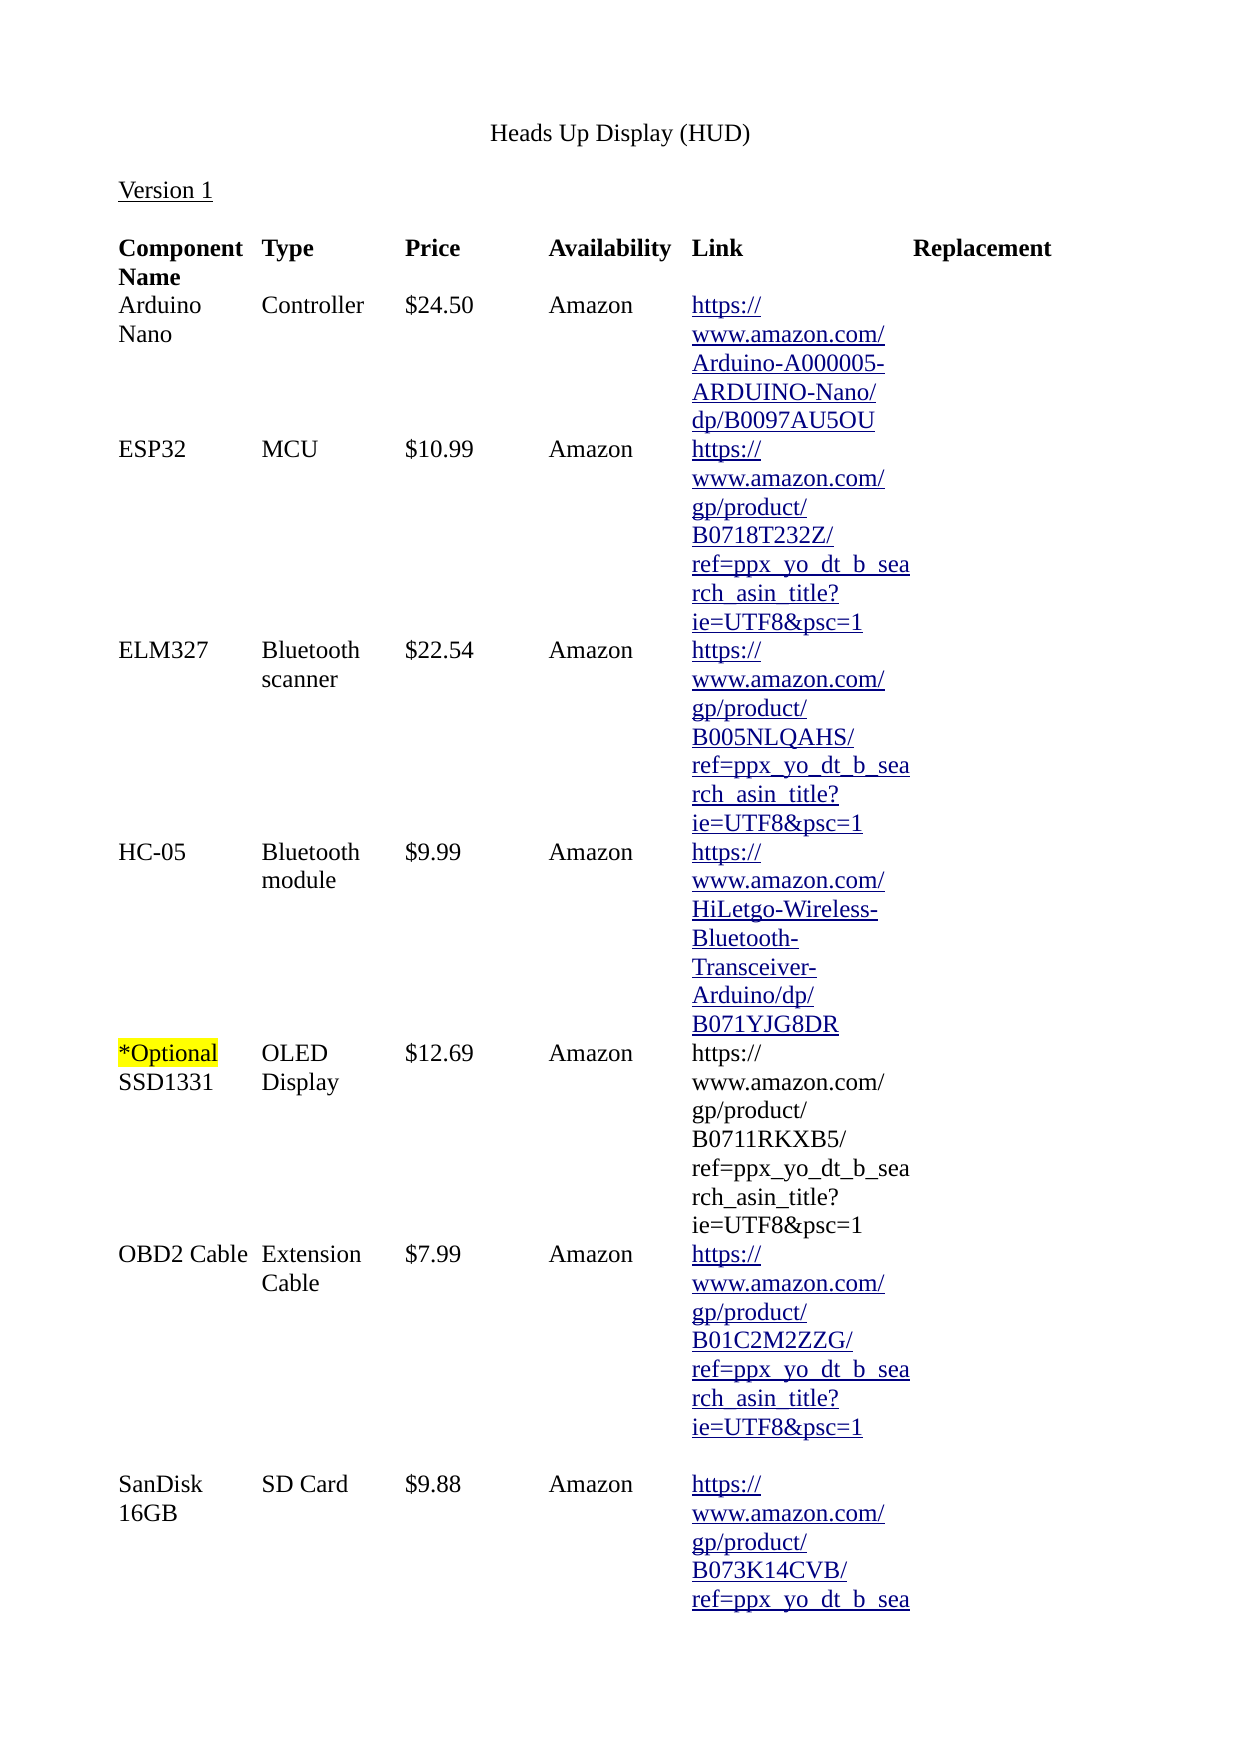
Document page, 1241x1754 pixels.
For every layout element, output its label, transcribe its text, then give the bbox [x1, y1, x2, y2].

table_cell [1056, 636, 1122, 837]
text Heads Up Display (HUD) [118, 118, 1122, 147]
table_header Replacement [913, 233, 1056, 291]
table_cell https://www.amazon.com/gp/product/B073K14CVB/ref=ppx_yo_dt_b_sea [692, 1469, 913, 1613]
table_cell MCU [261, 434, 405, 636]
table_cell https://www.amazon.com/gp/product/B005NLQAHS/ref=ppx_yo_dt_b_search_asin_title?ie=UTF8&psc=1 [692, 636, 913, 837]
table_cell [1056, 291, 1122, 434]
table_cell [913, 291, 1056, 434]
table_cell Bluetooth module [261, 837, 405, 1038]
text Version 1 [118, 176, 1122, 204]
table_header Component Name [118, 233, 261, 291]
table_cell $12.69 [405, 1038, 548, 1239]
table_cell ELM327 [118, 636, 261, 837]
table_cell [913, 434, 1056, 636]
table_cell https://www.amazon.com/gp/product/B0711RKXB5/ref=ppx_yo_dt_b_search_asin_title?ie=UTF8&psc=1 [692, 1038, 913, 1239]
table_cell $10.99 [405, 434, 548, 636]
table_cell [1056, 1469, 1122, 1613]
table_cell $9.99 [405, 837, 548, 1038]
table_header Availability [548, 233, 692, 291]
table_cell Arduino Nano [118, 291, 261, 434]
table_cell [913, 1469, 1056, 1613]
table_header Price [405, 233, 548, 291]
table_cell $7.99 [405, 1239, 548, 1469]
table_cell [913, 1038, 1056, 1239]
table_cell $9.88 [405, 1469, 548, 1613]
table_cell https://www.amazon.com/gp/product/B0718T232Z/ref=ppx_yo_dt_b_search_asin_title?ie=UTF8&psc=1 [692, 434, 913, 636]
table_cell https://www.amazon.com/gp/product/B01C2M2ZZG/ref=ppx_yo_dt_b_search_asin_title?ie=UTF8&psc=1 [692, 1239, 913, 1469]
table_cell $22.54 [405, 636, 548, 837]
table_cell [913, 1239, 1056, 1469]
table_cell OLED Display [261, 1038, 405, 1239]
table_cell Amazon [548, 636, 692, 837]
table_cell $24.50 [405, 291, 548, 434]
table_cell Amazon [548, 1038, 692, 1239]
table_cell https://www.amazon.com/Arduino-A000005-ARDUINO-Nano/dp/B0097AU5OU [692, 291, 913, 434]
table_header Type [261, 233, 405, 291]
table_cell [1056, 1239, 1122, 1469]
table_cell Bluetooth scanner [261, 636, 405, 837]
table_cell Amazon [548, 291, 692, 434]
table_cell Amazon [548, 434, 692, 636]
table_cell OBD2 Cable [118, 1239, 261, 1469]
table_cell [913, 636, 1056, 837]
table_cell Amazon [548, 1469, 692, 1613]
table_cell Extension Cable [261, 1239, 405, 1469]
table_cell [913, 837, 1056, 1038]
table_cell Amazon [548, 1239, 692, 1469]
table_cell Controller [261, 291, 405, 434]
table_cell SanDisk 16GB [118, 1469, 261, 1613]
table_cell [1056, 837, 1122, 1038]
table_header [1056, 233, 1122, 291]
table_cell *Optional SSD1331 [118, 1038, 261, 1239]
table_cell [1056, 434, 1122, 636]
table_header Link [692, 233, 913, 291]
table_cell Amazon [548, 837, 692, 1038]
table_cell ESP32 [118, 434, 261, 636]
table_cell https://www.amazon.com/HiLetgo-Wireless-Bluetooth-Transceiver-Arduino/dp/B071YJG8DR [692, 837, 913, 1038]
table_cell HC-05 [118, 837, 261, 1038]
table_cell [1056, 1038, 1122, 1239]
table_cell SD Card [261, 1469, 405, 1613]
